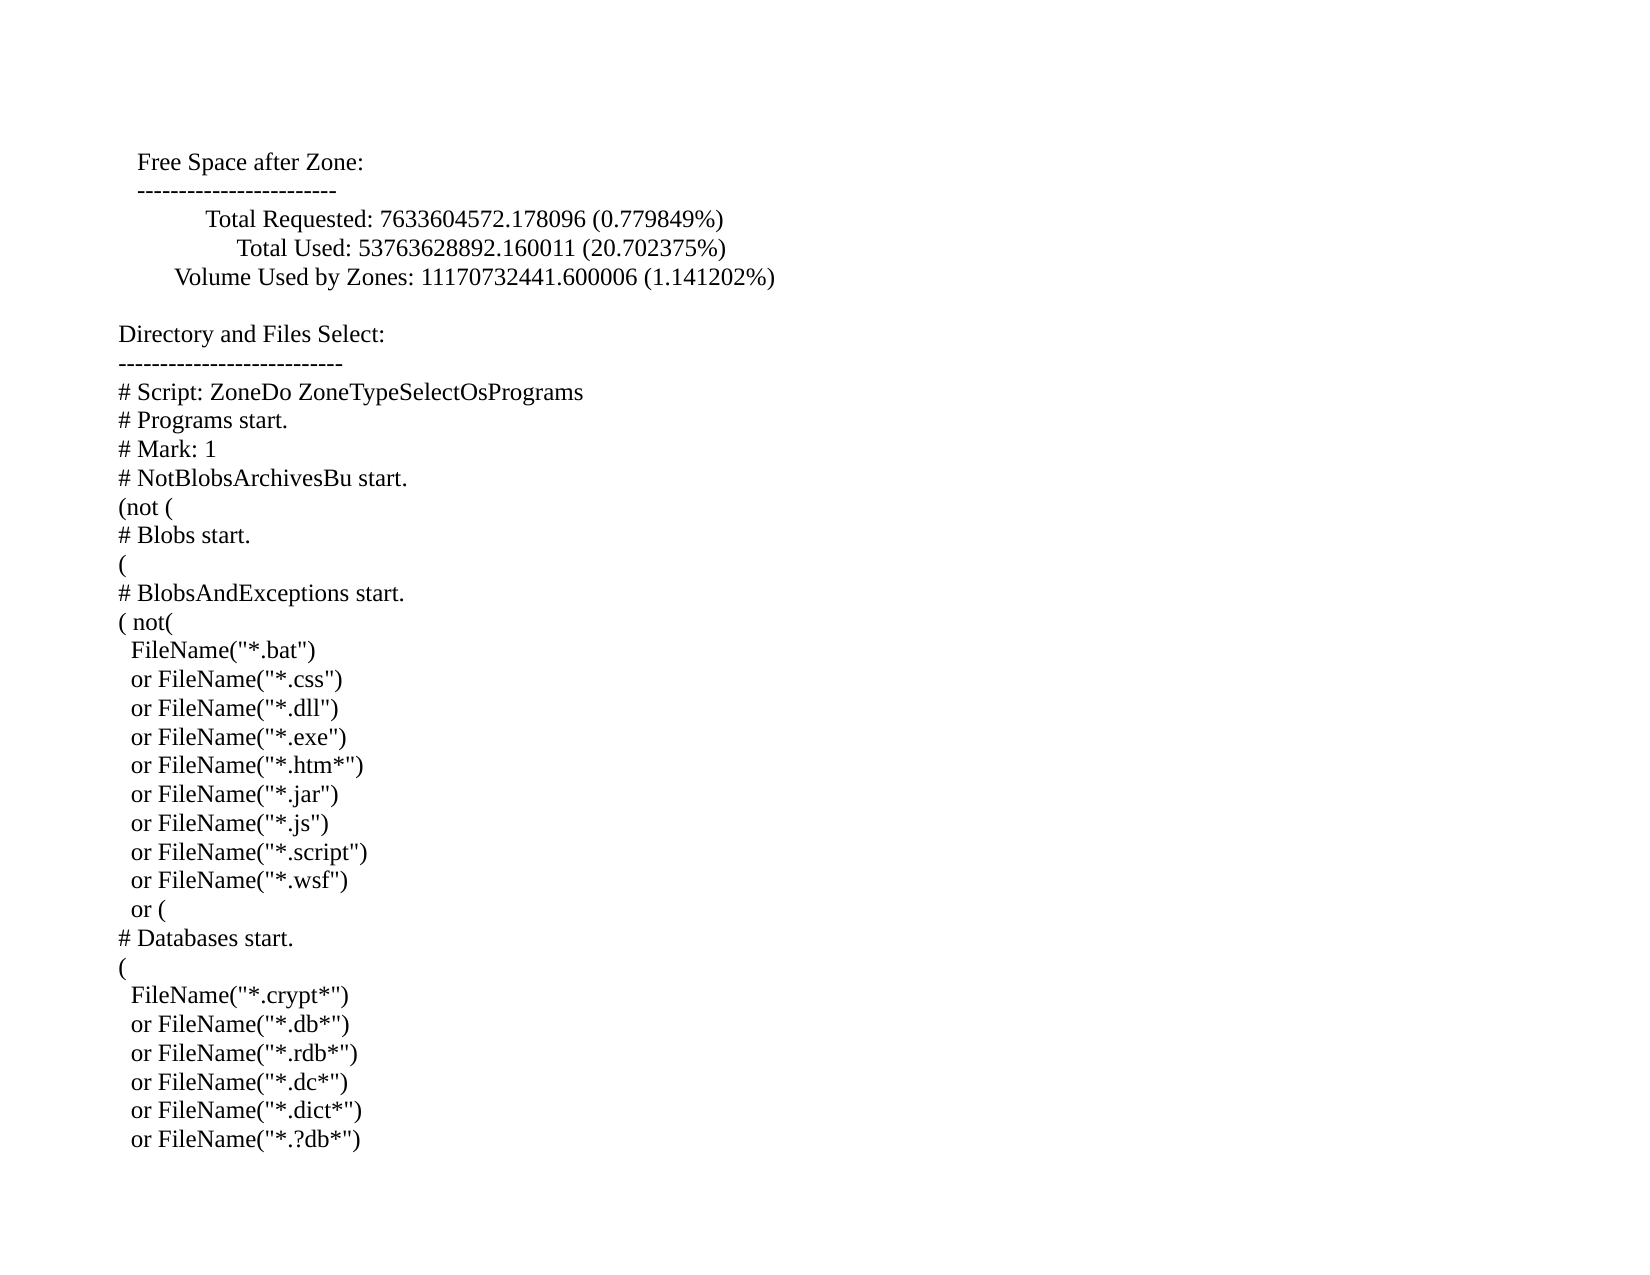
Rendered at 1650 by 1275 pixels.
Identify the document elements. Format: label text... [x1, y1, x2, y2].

text # Script: ZoneDo ZoneTypeSelectOsPrograms [118, 377, 1532, 406]
text --------------------------- [118, 348, 1532, 377]
text or FileName("*.exe") [118, 722, 1532, 751]
text or ( [118, 894, 1532, 923]
text # Mark: 1 [118, 434, 1532, 463]
text or FileName("*.?db*") [118, 1124, 1532, 1153]
text or FileName("*.dll") [118, 693, 1532, 722]
text or FileName("*.dict*") [118, 1096, 1532, 1124]
text (not ( [118, 492, 1532, 521]
text # NotBlobsArchivesBu start. [118, 463, 1532, 492]
text # BlobsAndExceptions start. [118, 578, 1532, 607]
text ( [118, 952, 1532, 981]
text FileName("*.bat") [118, 636, 1532, 664]
text or FileName("*.wsf") [118, 866, 1532, 894]
text or FileName("*.db*") [118, 1009, 1532, 1038]
text or FileName("*.js") [118, 808, 1532, 837]
text Total Requested: 7633604572.178096 (0.779849%) [118, 204, 1532, 233]
text or FileName("*.htm*") [118, 751, 1532, 779]
text ( not( [118, 607, 1532, 636]
text Directory and Files Select: [118, 319, 1532, 348]
text ( [118, 549, 1532, 578]
text FileName("*.crypt*") [118, 981, 1532, 1009]
text or FileName("*.css") [118, 664, 1532, 693]
text # Blobs start. [118, 521, 1532, 549]
text or FileName("*.rdb*") [118, 1038, 1532, 1067]
text or FileName("*.jar") [118, 779, 1532, 808]
text or FileName("*.dc*") [118, 1067, 1532, 1096]
text or FileName("*.script") [118, 837, 1532, 866]
text Volume Used by Zones: 11170732441.600006 (1.141202%) [118, 262, 1532, 291]
text ------------------------ [118, 176, 1532, 204]
text # Programs start. [118, 406, 1532, 434]
text Total Used: 53763628892.160011 (20.702375%) [118, 233, 1532, 262]
text # Databases start. [118, 923, 1532, 952]
text Free Space after Zone: [118, 147, 1532, 176]
